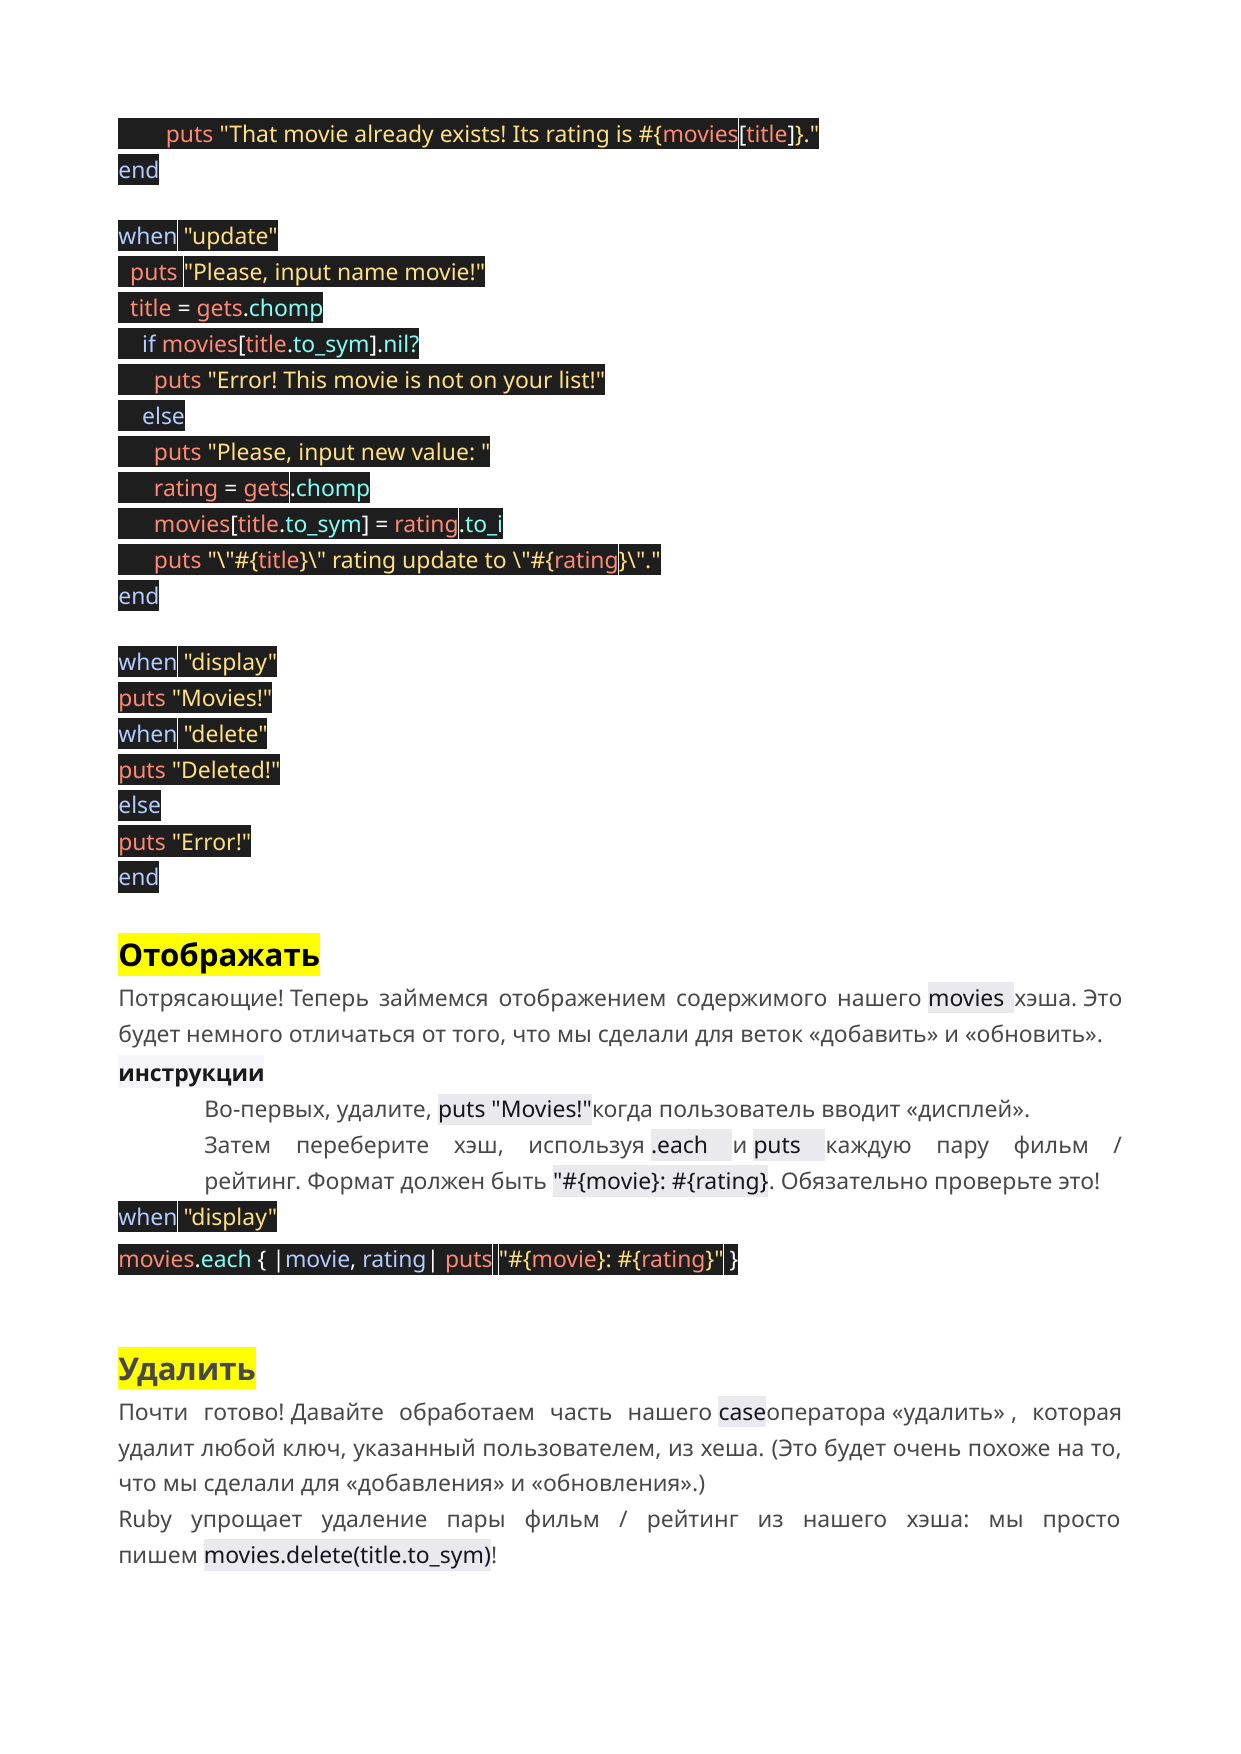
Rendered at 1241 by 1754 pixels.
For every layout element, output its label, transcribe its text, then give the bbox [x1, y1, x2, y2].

text puts "Please, input new value: " [118, 436, 1122, 467]
text Ruby упрощает удаление пары фильм / рейтинг из нашего хэша: мы просто пишем movies.delete(title.to_sym)! [118, 1503, 1122, 1571]
text when "display" [118, 1201, 1122, 1232]
text rating = gets.chomp [118, 472, 1122, 503]
text puts "Error! This movie is not on your list!" [118, 364, 1122, 395]
text end [118, 579, 1122, 611]
text Отображать [118, 933, 1122, 976]
text puts "\"#{title}\" rating update to \"#{rating}\"." [118, 544, 1122, 575]
text puts "Deleted!" [118, 753, 1122, 785]
text Во-первых, удалите, puts "Movies!"когда пользователь вводит «дисплей». [204, 1093, 1122, 1125]
text else [118, 400, 1122, 431]
text puts "Movies!" [118, 682, 1122, 713]
text puts "Please, input name movie!" [118, 256, 1122, 287]
text if movies[title.to_sym].nil? [118, 328, 1122, 359]
text end [118, 861, 1122, 893]
text else [118, 789, 1122, 821]
text Потрясающие! Теперь займемся отображением содержимого нашего movies хэша. Это будет немного отличаться от того, что мы сделали для веток «добавить» и «обновить». [118, 982, 1122, 1049]
text puts "Error!" [118, 825, 1122, 857]
text when "delete" [118, 718, 1122, 749]
text Почти готово! Давайте обработаем часть нашего caseоператора «удалить» , которая удалит любой ключ, указанный пользователем, из хеша. (Это будет очень похоже на то, что мы сделали для «добавления» и «обновления».) [118, 1396, 1122, 1499]
text when "update" [118, 220, 1122, 251]
text movies[title.to_sym] = rating.to_i [118, 508, 1122, 539]
text Удалить [118, 1347, 1122, 1389]
text end [118, 154, 1122, 185]
text puts "That movie already exists! Its rating is #{movies[title]}." [118, 118, 1122, 149]
text Затем переберите хэш, используя .each и puts каждую пару фильм / рейтинг. Формат должен быть "#{movie}: #{rating}. Обязательно проверьте это! [204, 1129, 1122, 1197]
text title = gets.chomp [118, 292, 1122, 323]
text movies.each { |movie, rating| puts "#{movie}: #{rating}" } [118, 1237, 1122, 1275]
subtitle инструкции [118, 1054, 1122, 1088]
text when "display" [118, 646, 1122, 677]
